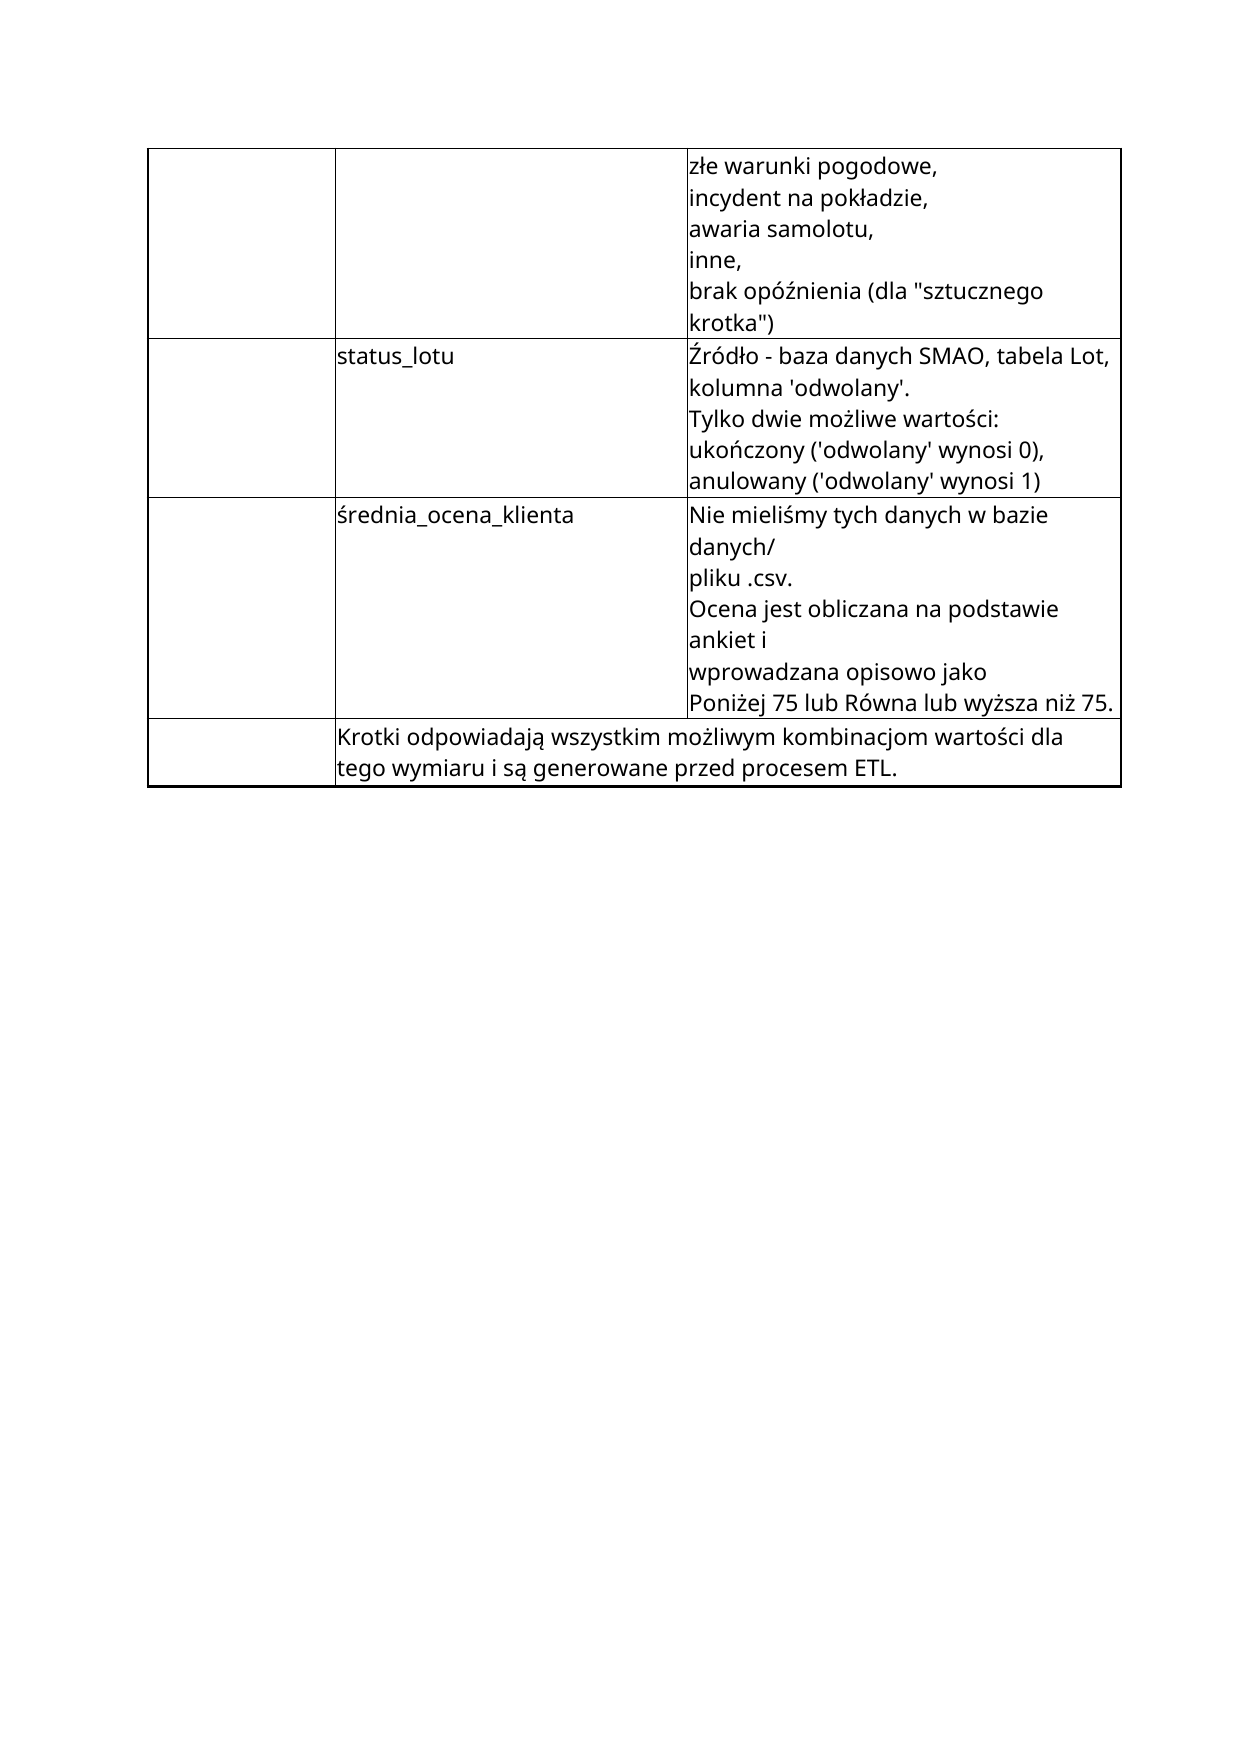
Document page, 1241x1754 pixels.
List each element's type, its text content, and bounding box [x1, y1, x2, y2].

table_cell [149, 149, 335, 338]
table_cell średnia_ocena_klienta [336, 498, 687, 718]
table_cell [149, 498, 335, 718]
table_cell [336, 149, 687, 338]
table_cell [149, 339, 335, 497]
table_cell złe warunki pogodowe, incydent na pokładzie, awaria samolotu, inne, brak opóźnienia (dla "sztucznego krotka") [688, 149, 1120, 338]
table_cell [149, 719, 335, 785]
table_cell Nie mieliśmy tych danych w bazie danych/ pliku .csv. Ocena jest obliczana na podstawie ankiet i wprowadzana opisowo jako Poniżej 75 lub Równa lub wyższa niż 75. [688, 498, 1120, 718]
table_cell Źródło - baza danych SMAO, tabela Lot, kolumna 'odwolany'. Tylko dwie możliwe wartości: ukończony ('odwolany' wynosi 0), anulowany ('odwolany' wynosi 1) [688, 339, 1120, 497]
table_cell status_lotu [336, 339, 687, 497]
table_cell Krotki odpowiadają wszystkim możliwym kombinacjom wartości dla tego wymiaru i są generowane przed procesem ETL. [336, 719, 1120, 785]
